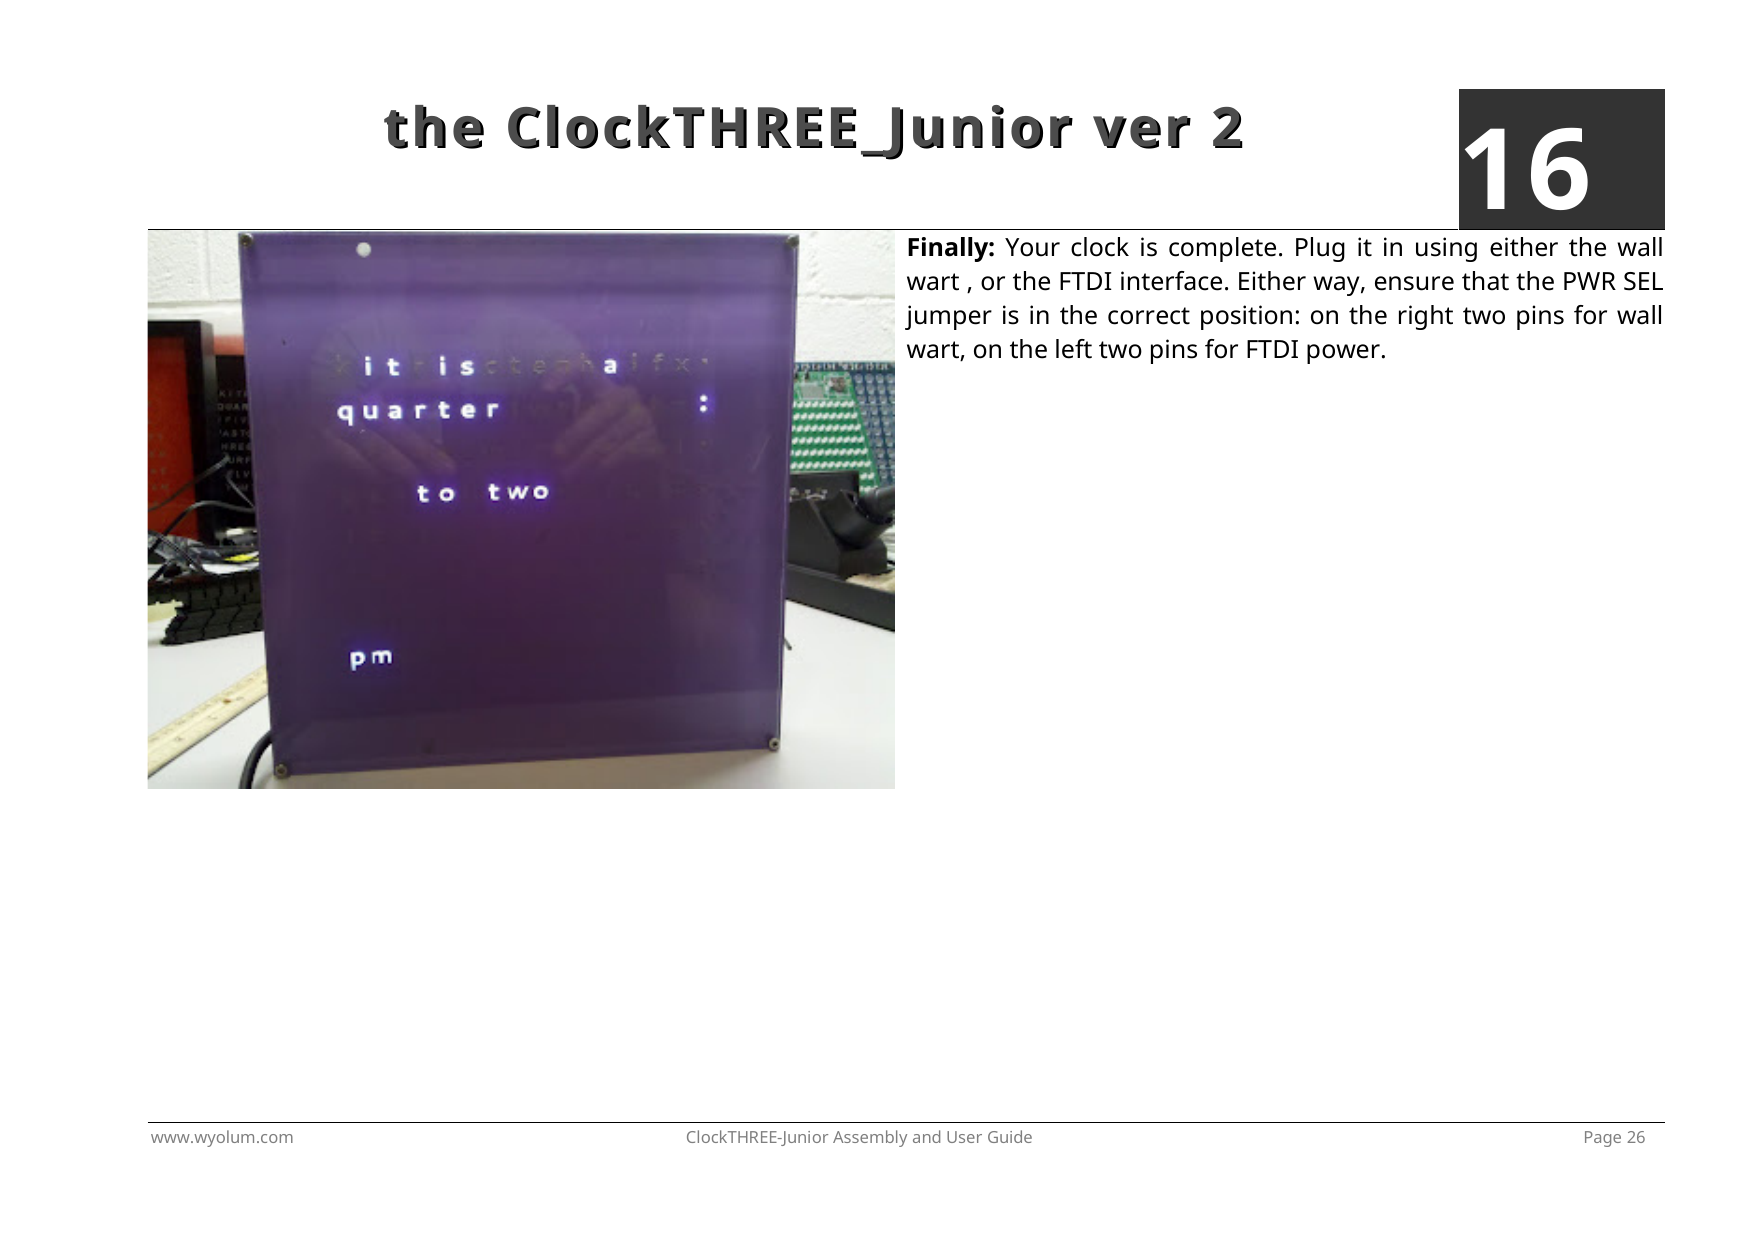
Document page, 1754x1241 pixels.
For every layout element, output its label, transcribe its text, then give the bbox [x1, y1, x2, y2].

table_header 16 [1459, 89, 1665, 229]
picture [147, 230, 895, 789]
table_cell [148, 183, 354, 229]
table_cell [354, 183, 1458, 229]
table_header [148, 230, 906, 823]
table_header Finally: Your clock is complete. Plug it in using either the wall wart , or the FTDI interface. Either way, ensure that the PWR SEL jumper is in the correct position: on the right two pins for wall wart, on the left two pins for FTDI power. [906, 230, 1665, 823]
table_header [148, 89, 354, 183]
table_header the ClockTHREE_Junior ver 2 [354, 89, 1458, 183]
